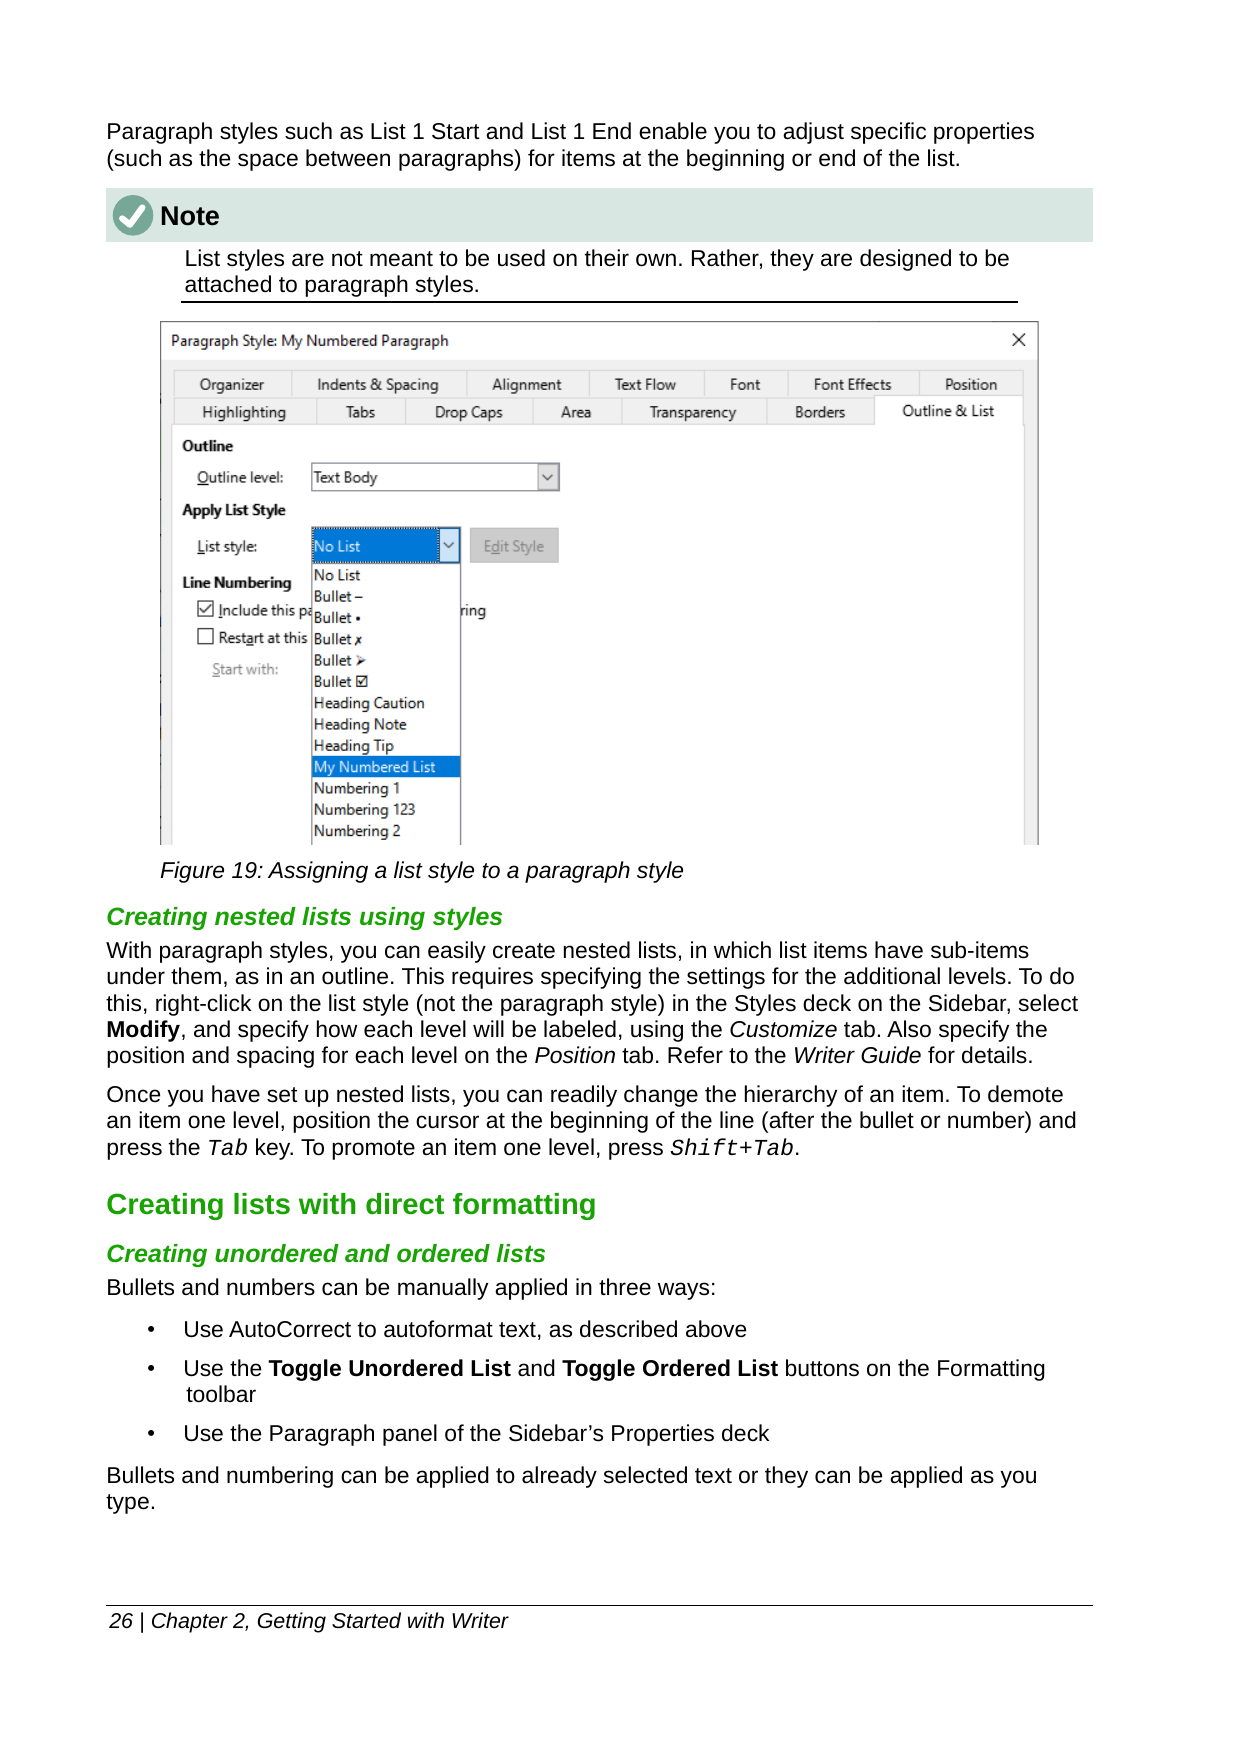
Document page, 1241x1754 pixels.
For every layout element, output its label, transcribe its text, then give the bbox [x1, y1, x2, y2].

subtitle Creating unordered and ordered lists [106, 1239, 1093, 1268]
list Use the Paragraph panel of the Sidebar’s Properties deck [144, 1417, 1093, 1449]
list Use the Toggle Unordered List and Toggle Ordered List buttons on the Formatting toolbar [144, 1352, 1093, 1408]
text Figure 19: Assigning a list style to a paragraph style [160, 857, 1039, 883]
text With paragraph styles, you can easily create nested lists, in which list items have sub-items under them, as in an outline. This requires specifying the settings for the additional levels. To do this, right-click on the list style (not the paragraph style) in the Styles deck on the Sidebar, select Modify, and specify how each level will be labeled, using the Customize tab. Also specify the position and spacing for each level on the Position tab. Refer to the Writer Guide for details. [106, 937, 1093, 1068]
list Use AutoCorrect to autoformat text, as described above [144, 1313, 1093, 1342]
text Bullets and numbers can be manually applied in three ways: [106, 1274, 1093, 1301]
subtitle Creating nested lists using styles [106, 902, 1093, 931]
subtitle Note [106, 188, 1093, 242]
text List styles are not meant to be used on their own. Rather, they are designed to be attached to paragraph styles. [181, 242, 1018, 301]
text Paragraph styles such as List 1 Start and List 1 End enable you to adjust specific properties (such as the space between paragraphs) for items at the beginning or end of the list. [106, 118, 1093, 171]
text Once you have set up nested lists, you can readily change the hierarchy of an item. To demote an item one level, position the cursor at the beginning of the line (after the bullet or number) and press the Tab key. To promote an item one level, press Shift+Tab. [106, 1081, 1093, 1162]
picture [160, 321, 1039, 845]
text Bullets and numbering can be applied to already selected text or they can be applied as you type. [106, 1462, 1093, 1515]
subtitle Creating lists with direct formatting [106, 1187, 1093, 1221]
